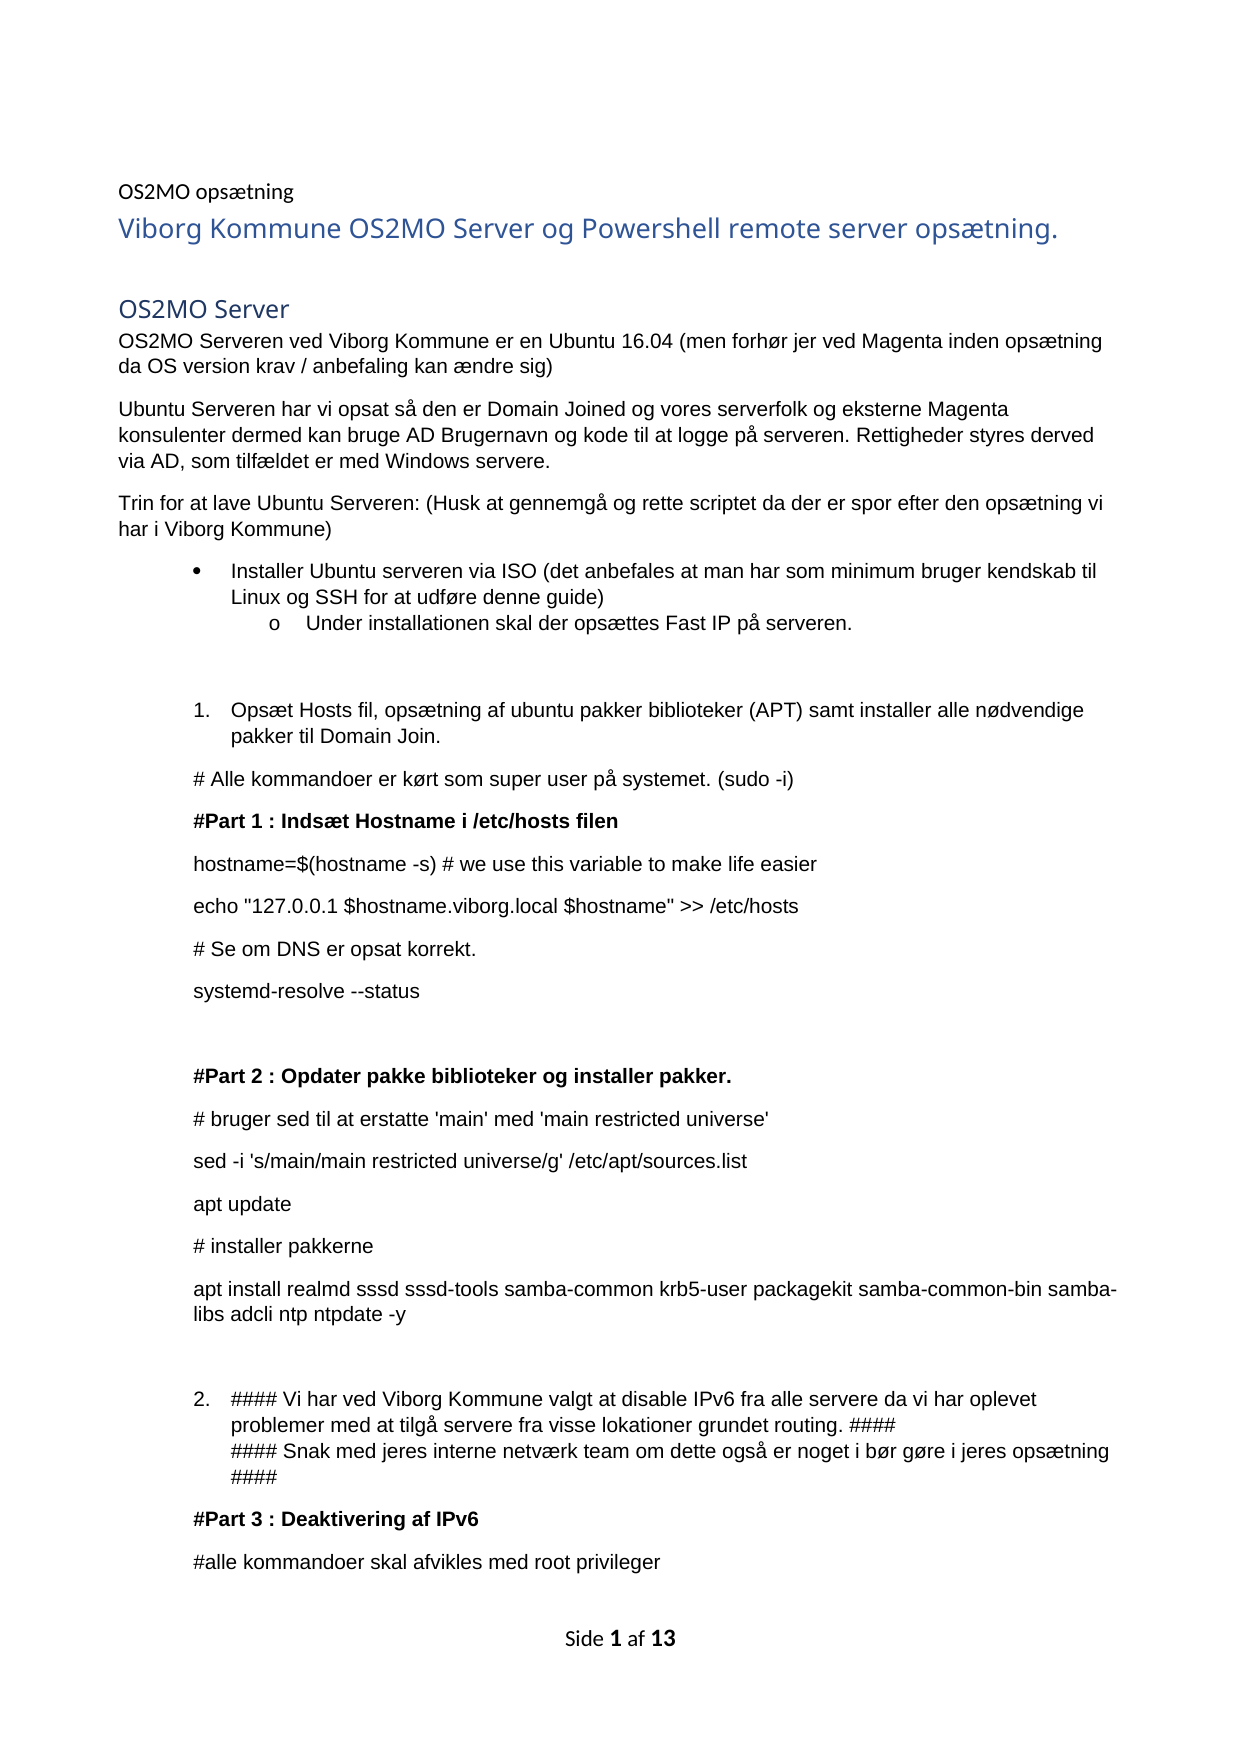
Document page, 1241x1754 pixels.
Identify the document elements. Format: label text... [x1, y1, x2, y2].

list Installer Ubuntu serveren via ISO (det anbefales at man har som minimum bruger kendskab til Linux og SSH for at udføre denne guide) [193, 559, 1122, 609]
text #alle kommandoer skal afvikles med root privileger [193, 1550, 1122, 1574]
text sed -i 's/main/main restricted universe/g' /etc/apt/sources.list [193, 1149, 1122, 1173]
text OS2MO Serveren ved Viborg Kommune er en Ubuntu 16.04 (men forhør jer ved Magenta inden opsætning da OS version krav / anbefaling kan ændre sig) [118, 328, 1122, 378]
text #Part 1 : Indsæt Hostname i /etc/hosts filen [193, 809, 1122, 833]
text # Alle kommandoer er kørt som super user på systemet. (sudo -i) [193, 766, 1122, 790]
text OS2MO opsætning [118, 177, 1122, 205]
list Opsæt Hosts fil, opsætning af ubuntu pakker biblioteker (APT) samt installer alle nødvendige pakker til Domain Join. [193, 698, 1122, 748]
subtitle OS2MO Server [118, 292, 1122, 326]
subtitle Viborg Kommune OS2MO Server og Powershell remote server opsætning. [118, 209, 1122, 246]
text apt update [193, 1191, 1122, 1215]
text # Se om DNS er opsat korrekt. [193, 936, 1122, 960]
text # installer pakkerne [193, 1234, 1122, 1258]
text Ubuntu Serveren har vi opsat så den er Domain Joined og vores serverfolk og eksterne Magenta konsulenter dermed kan bruge AD Brugernavn og kode til at logge på serveren. Rettigheder styres derved via AD, som tilfældet er med Windows servere. [118, 397, 1122, 472]
list #### Vi har ved Viborg Kommune valgt at disable IPv6 fra alle servere da vi har oplevet problemer med at tilgå servere fra visse lokationer grundet routing. #### [193, 1387, 1122, 1437]
text apt install realmd sssd sssd-tools samba-common krb5-user packagekit samba-common-bin samba-libs adcli ntp ntpdate -y [193, 1276, 1122, 1326]
list #### Snak med jeres interne netværk team om dette også er noget i bør gøre i jeres opsætning #### [231, 1439, 1122, 1489]
text # bruger sed til at erstatte 'main' med 'main restricted universe' [193, 1106, 1122, 1130]
text hostname=$(hostname -s) # we use this variable to make life easier [193, 851, 1122, 875]
text echo "127.0.0.1 $hostname.viborg.local $hostname" >> /etc/hosts [193, 894, 1122, 918]
text systemd-resolve --status [193, 979, 1122, 1003]
text Trin for at lave Ubuntu Serveren: (Husk at gennemgå og rette scriptet da der er spor efter den opsætning vi har i Viborg Kommune) [118, 491, 1122, 541]
list Under installationen skal der opsættes Fast IP på serveren. [268, 611, 1122, 637]
text #Part 3 : Deaktivering af IPv6 [193, 1507, 1122, 1531]
text #Part 2 : Opdater pakke biblioteker og installer pakker. [193, 1064, 1122, 1088]
